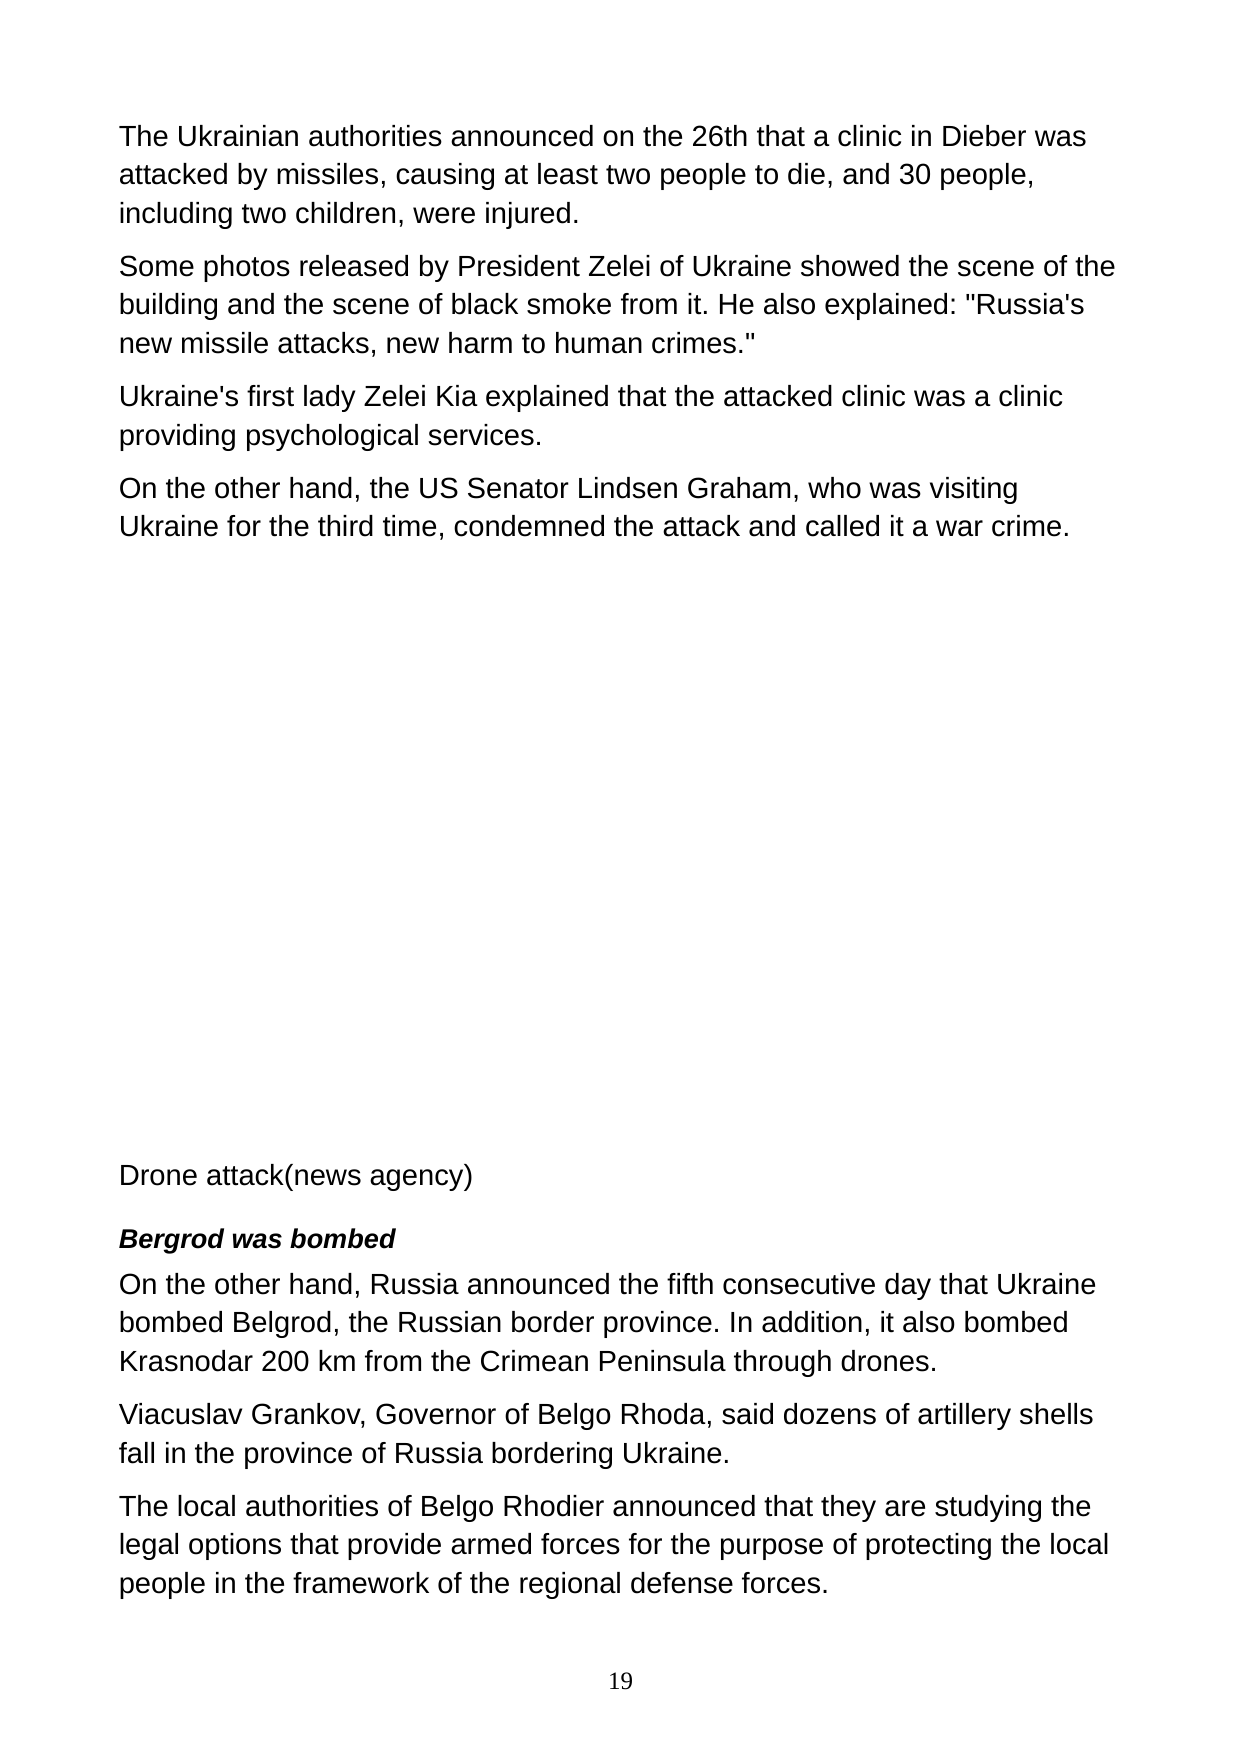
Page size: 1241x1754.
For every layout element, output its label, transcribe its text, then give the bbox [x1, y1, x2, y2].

text Ukraine's first lady Zelei Kia explained that the attacked clinic was a clinic providing psychological services. [118, 379, 1122, 451]
subtitle Bergrod was bombed [118, 1223, 1122, 1254]
text Viacuslav Grankov, Governor of Belgo Rhoda, said dozens of artillery shells fall in the province of Russia bordering Ukraine. [118, 1397, 1122, 1469]
text On the other hand, Russia announced the fifth consecutive day that Ukraine bombed Belgrod, the Russian border province. In addition, it also bombed Krasnodar 200 km from the Crimean Peninsula through drones. [118, 1267, 1122, 1378]
text Drone attack(news agency) [118, 562, 1122, 1191]
text The local authorities of Belgo Rhodier announced that they are studying the legal options that provide armed forces for the purpose of protecting the local people in the framework of the regional defense forces. [118, 1489, 1122, 1599]
text Some photos released by President Zelei of Ukraine showed the scene of the building and the scene of black smoke from it. He also explained: "Russia's new missile attacks, new harm to human crimes." [118, 249, 1122, 359]
text The Ukrainian authorities announced on the 26th that a clinic in Dieber was attacked by missiles, causing at least two people to die, and 30 people, including two children, were injured. [118, 118, 1122, 229]
text On the other hand, the US Senator Lindsen Graham, who was visiting Ukraine for the third time, condemned the attack and called it a war crime. [118, 471, 1122, 543]
